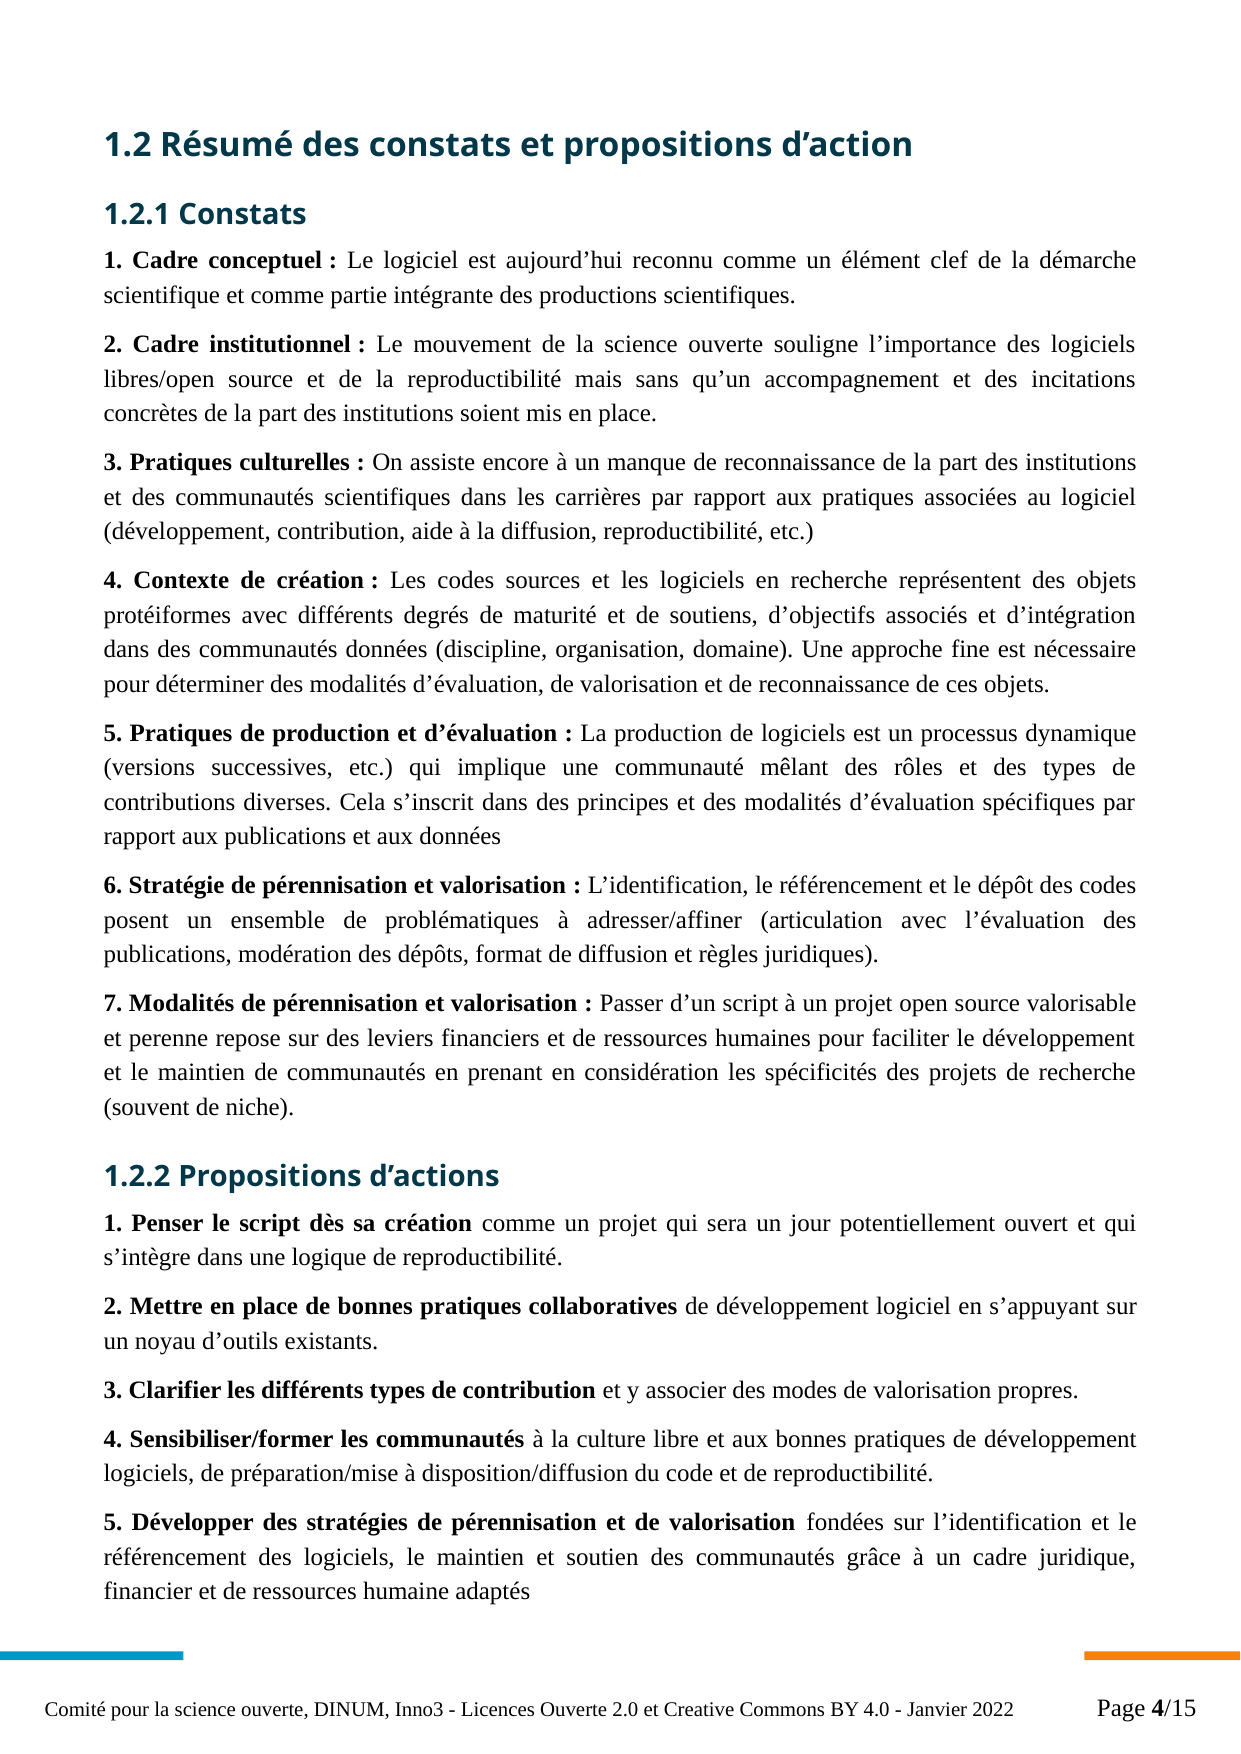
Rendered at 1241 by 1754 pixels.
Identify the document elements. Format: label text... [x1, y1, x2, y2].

text 5. Développer des stratégies de pérennisation et de valorisation fondées sur l’identification et le référencement des logiciels, le maintien et soutien des communautés grâce à un cadre juridique, financier et de ressources humaine adaptés [103, 1507, 1137, 1605]
subtitle Résumé des constats et propositions d’action [103, 121, 1137, 167]
text 1. Cadre conceptuel : Le logiciel est aujourd’hui reconnu comme un élément clef de la démarche scientifique et comme partie intégrante des productions scientifiques. [103, 246, 1137, 309]
text 3. Pratiques culturelles : On assiste encore à un manque de reconnaissance de la part des institutions et des communautés scientifiques dans les carrières par rapport aux pratiques associées au logiciel (développement, contribution, aide à la diffusion, reproductibilité, etc.) [103, 447, 1137, 545]
text 4. Sensibiliser/former les communautés à la culture libre et aux bonnes pratiques de développement logiciels, de préparation/mise à disposition/diffusion du code et de reproductibilité. [103, 1424, 1137, 1487]
text 7. Modalités de pérennisation et valorisation : Passer d’un script à un projet open source valorisable et perenne repose sur des leviers financiers et de ressources humaines pour faciliter le développement et le maintien de communautés en prenant en considération les spécificités des projets de recherche (souvent de niche). [103, 988, 1137, 1120]
text 2. Cadre institutionnel : Le mouvement de la science ouverte souligne l’importance des logiciels libres/open source et de la reproductibilité mais sans qu’un accompagnement et des incitations concrètes de la part des institutions soient mis en place. [103, 329, 1137, 427]
text 4. Contexte de création : Les codes sources et les logiciels en recherche représentent des objets protéiformes avec différents degrés de maturité et de soutiens, d’objectifs associés et d’intégration dans des communautés données (discipline, organisation, domaine). Une approche fine est nécessaire pour déterminer des modalités d’évaluation, de valorisation et de reconnaissance de ces objets. [103, 565, 1137, 697]
subtitle Propositions d’actions [103, 1155, 1137, 1195]
subtitle Constats [103, 193, 1137, 233]
text 3. Clarifier les différents types de contribution et y associer des modes de valorisation propres. [103, 1375, 1137, 1404]
text 2. Mettre en place de bonnes pratiques collaboratives de développement logiciel en s’appuyant sur un noyau d’outils existants. [103, 1291, 1137, 1354]
text 5. Pratiques de production et d’évaluation : La production de logiciels est un processus dynamique (versions successives, etc.) qui implique une communauté mêlant des rôles et des types de contributions diverses. Cela s’inscrit dans des principes et des modalités d’évaluation spécifiques par rapport aux publications et aux données [103, 718, 1137, 850]
text 1. Penser le script dès sa création comme un projet qui sera un jour potentiellement ouvert et qui s’intègre dans une logique de reproductibilité. [103, 1208, 1137, 1271]
text 6. Stratégie de pérennisation et valorisation : L’identification, le référencement et le dépôt des codes posent un ensemble de problématiques à adresser/affiner (articulation avec l’évaluation des publications, modération des dépôts, format de diffusion et règles juridiques). [103, 870, 1137, 968]
